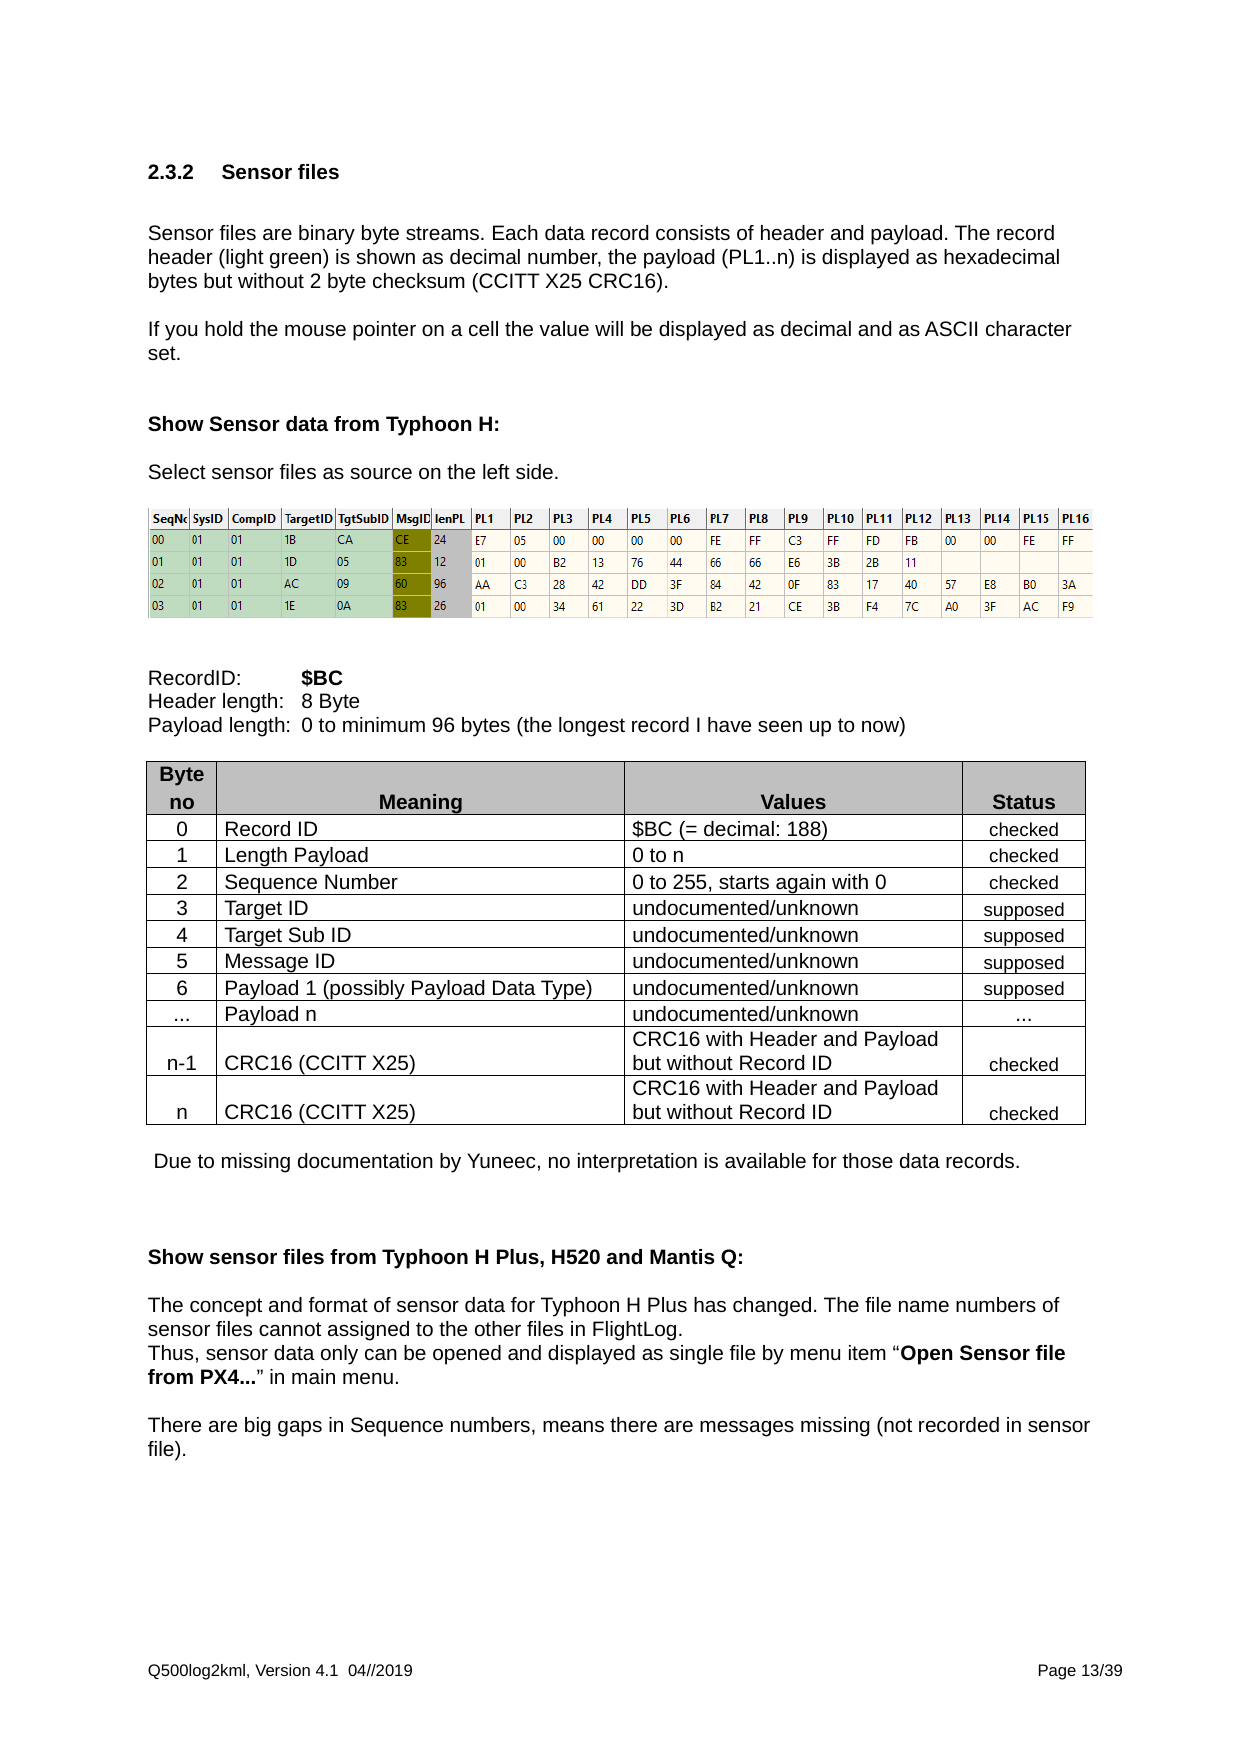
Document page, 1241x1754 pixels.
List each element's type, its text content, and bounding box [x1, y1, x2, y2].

text Sensor files are binary byte streams. Each data record consists of header and payload. The record header (light green) is shown as decimal number, the payload (PL1..n) is displayed as hexadecimal bytes but without 2 byte checksum (CCITT X25 CRC16). [148, 221, 1093, 292]
table_cell undocumented/unknown [625, 921, 962, 947]
table_cell CRC16 with Header and Payload but without Record ID [625, 1076, 962, 1124]
text Header length: 8 Byte [148, 689, 1093, 713]
table_cell supposed [963, 895, 1085, 920]
table_cell ... [147, 1001, 216, 1026]
table_cell undocumented/unknown [625, 974, 962, 1000]
table_cell 0 to 255, starts again with 0 [625, 868, 962, 893]
table_cell Record ID [217, 815, 624, 840]
text Payload length: 0 to minimum 96 bytes (the longest record I have seen up to now) [148, 713, 1093, 737]
table_cell undocumented/unknown [625, 895, 962, 920]
text Thus, sensor data only can be opened and displayed as single file by menu item “Open Sensor file from PX4...” in main menu. [148, 1341, 1093, 1389]
table_cell CRC16 with Header and Payload but without Record ID [625, 1027, 962, 1075]
table_header Values [625, 762, 962, 814]
table_cell 1 [147, 841, 216, 867]
table_cell Length Payload [217, 841, 624, 867]
table_cell 6 [147, 974, 216, 1000]
table_header Status [963, 762, 1085, 814]
table_cell Target ID [217, 895, 624, 920]
table_cell undocumented/unknown [625, 1001, 962, 1026]
table_cell CRC16 (CCITT X25) [217, 1027, 624, 1075]
table_cell supposed [963, 948, 1085, 973]
table_cell Sequence Number [217, 868, 624, 893]
subtitle Sensor files [148, 160, 1093, 184]
table_header Meaning [217, 762, 624, 814]
table_cell 3 [147, 895, 216, 920]
table_cell checked [963, 1076, 1085, 1124]
table_cell checked [963, 1027, 1085, 1075]
table_cell n [147, 1076, 216, 1124]
table_cell supposed [963, 974, 1085, 1000]
table_cell 5 [147, 948, 216, 973]
text The concept and format of sensor data for Typhoon H Plus has changed. The file name numbers of sensor files cannot assigned to the other files in FlightLog. [148, 1293, 1093, 1341]
table_cell $BC (= decimal: 188) [625, 815, 962, 840]
table_cell 0 [147, 815, 216, 840]
table_cell CRC16 (CCITT X25) [217, 1076, 624, 1124]
text Show Sensor data from Typhoon H: [148, 412, 1093, 436]
table_cell n-1 [147, 1027, 216, 1075]
table_cell 2 [147, 868, 216, 893]
table_cell Message ID [217, 948, 624, 973]
text Show sensor files from Typhoon H Plus, H520 and Mantis Q: [148, 1245, 1093, 1269]
table_cell checked [963, 841, 1085, 867]
table_header Byte no [147, 762, 216, 814]
table_cell ... [963, 1001, 1085, 1026]
table_cell Target Sub ID [217, 921, 624, 947]
text Due to missing documentation by Yuneec, no interpretation is available for those data records. [148, 1149, 1093, 1173]
table_cell undocumented/unknown [625, 948, 962, 973]
picture [147, 508, 1093, 618]
table_cell checked [963, 868, 1085, 893]
text If you hold the mouse pointer on a cell the value will be displayed as decimal and as ASCII character set. [148, 316, 1093, 364]
text Select sensor files as source on the left side. [148, 460, 1093, 484]
table_cell checked [963, 815, 1085, 840]
text RecordID: $BC [148, 665, 1093, 689]
table_cell 0 to n [625, 841, 962, 867]
table_cell Payload n [217, 1001, 624, 1026]
text There are big gaps in Sequence numbers, means there are messages missing (not recorded in sensor file). [148, 1413, 1093, 1461]
table_cell Payload 1 (possibly Payload Data Type) [217, 974, 624, 1000]
table_cell supposed [963, 921, 1085, 947]
table_cell 4 [147, 921, 216, 947]
